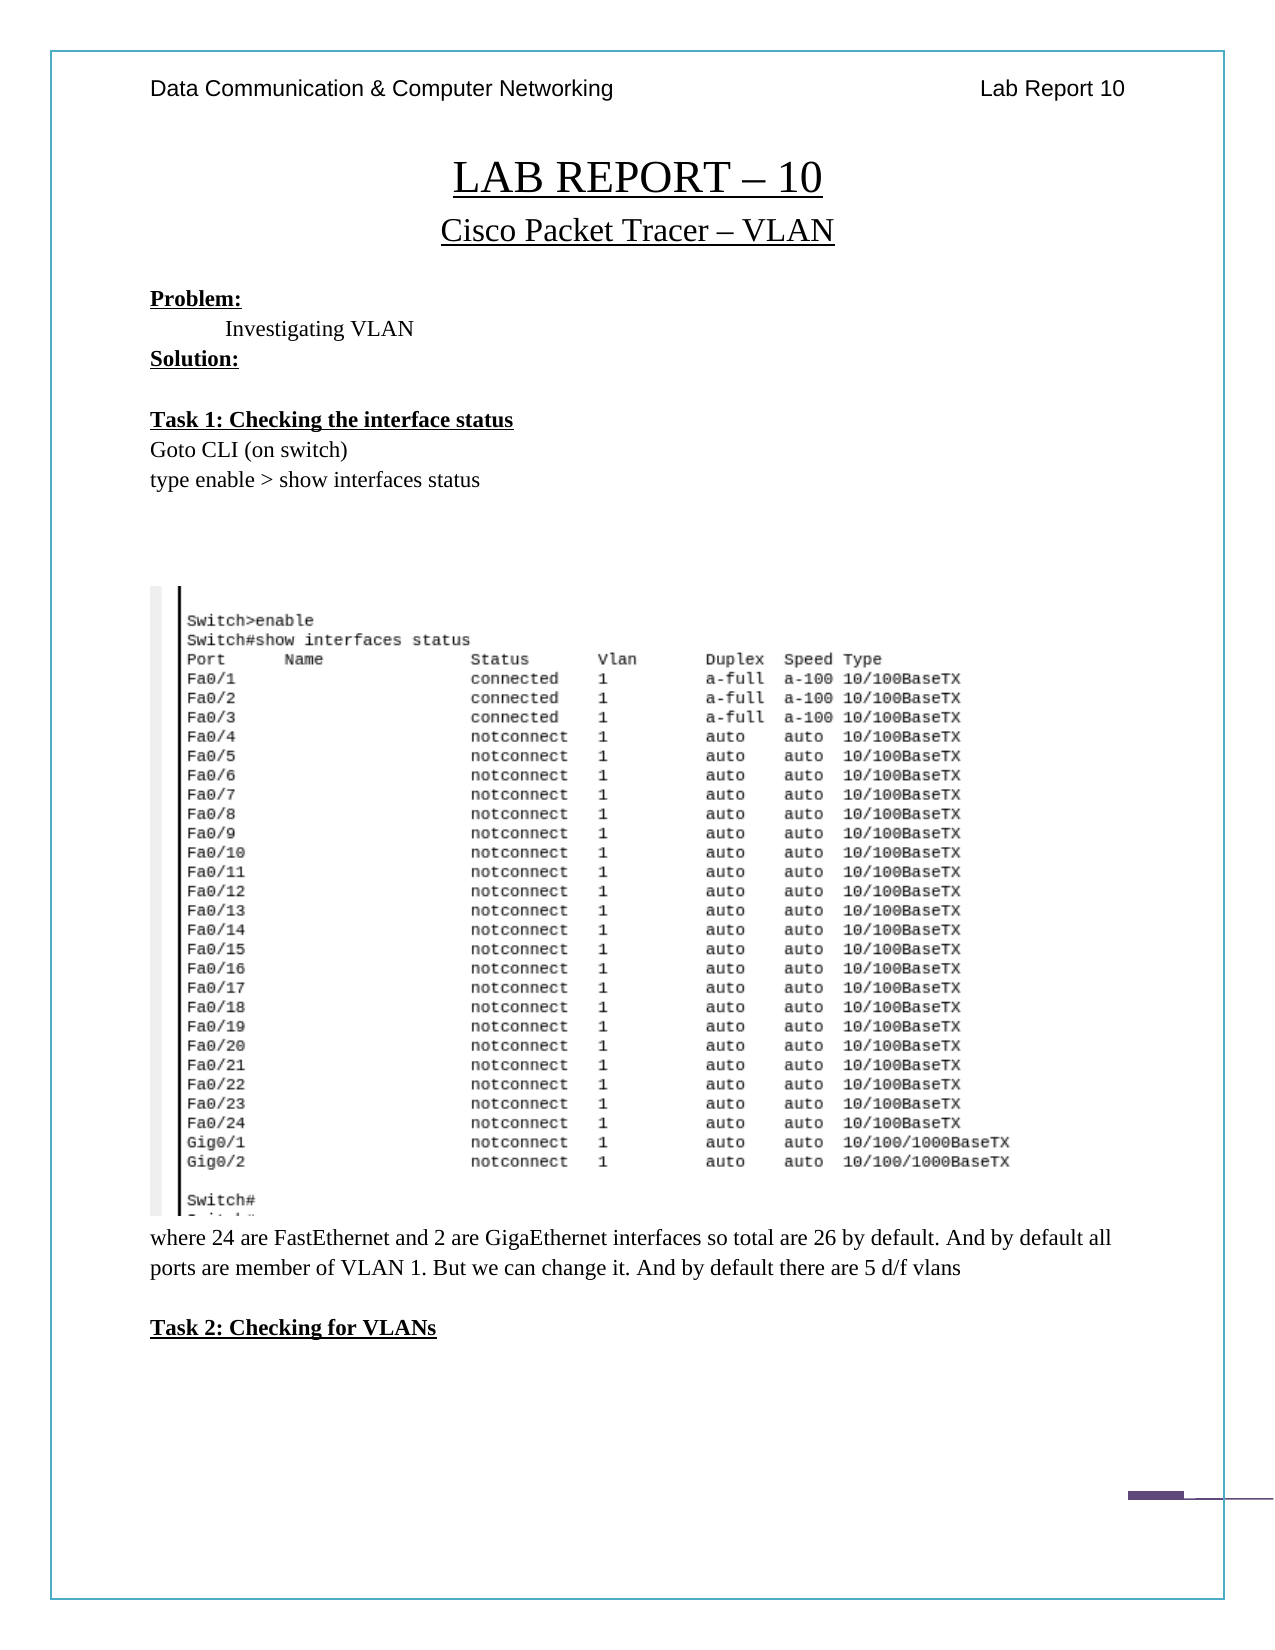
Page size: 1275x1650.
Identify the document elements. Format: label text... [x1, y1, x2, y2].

text Cisco Packet Tracer – VLAN [150, 211, 1125, 249]
text Goto CLI (on switch) [150, 436, 1125, 462]
text Task 1: Checking the interface status [150, 406, 1125, 432]
text where 24 are FastEthernet and 2 are GigaEthernet interfaces so total are 26 by default. And by default all ports are member of VLAN 1. But we can change it. And by default there are 5 d/f vlans [150, 1216, 1125, 1280]
text Investigating VLAN [150, 315, 1125, 341]
text Problem: [150, 285, 1125, 311]
text type enable > show interfaces status [150, 466, 1125, 492]
text LAB REPORT – 10 [150, 150, 1125, 203]
text Solution: [150, 345, 1125, 372]
picture [150, 586, 1125, 1216]
text Task 2: Checking for VLANs [150, 1314, 1125, 1341]
